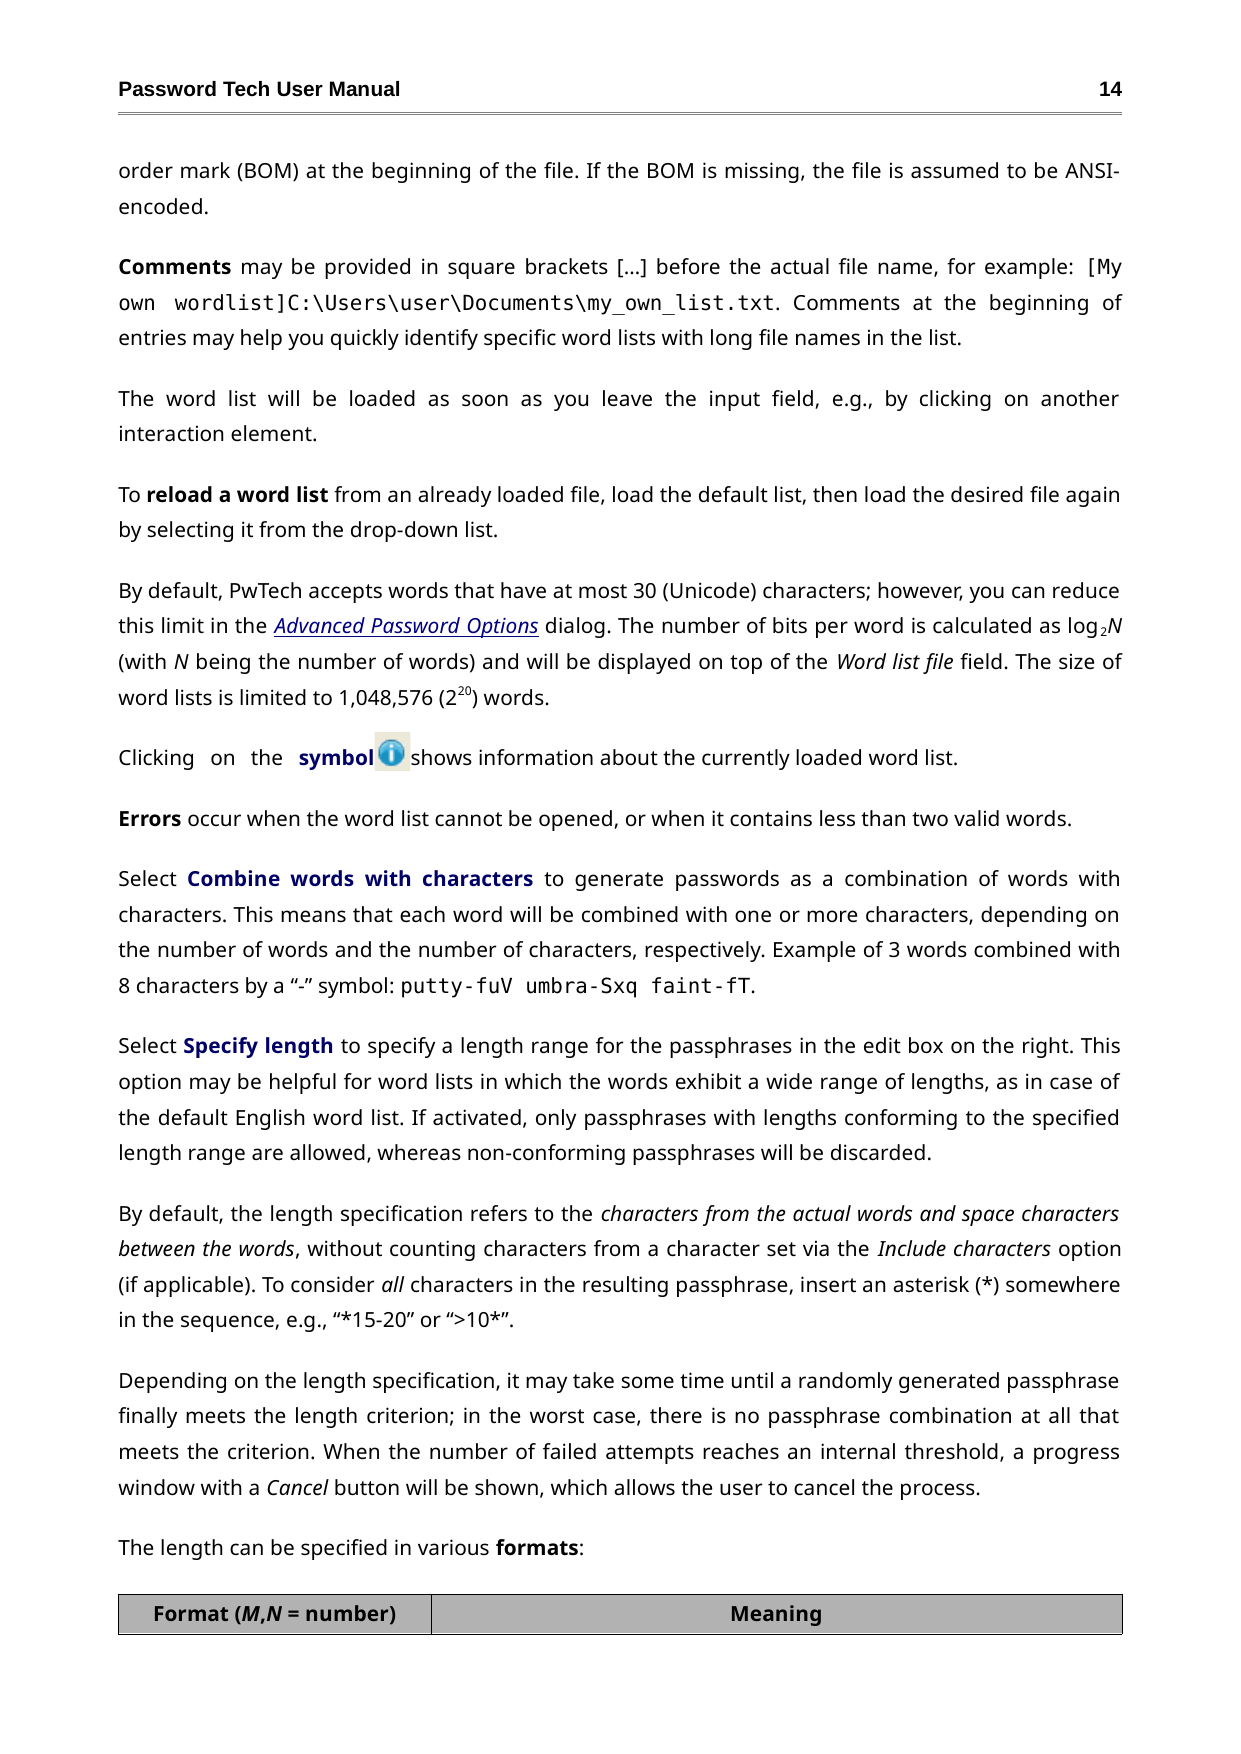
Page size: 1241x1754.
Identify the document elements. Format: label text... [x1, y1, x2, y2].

text To reload a word list from an already loaded file, load the default list, then load the desired file again by selecting it from the drop-down list. [118, 480, 1122, 544]
table_header Meaning [432, 1595, 1122, 1633]
text By default, the length specification refers to the characters from the actual words and space characters between the words, without counting characters from a character set via the Include characters option (if applicable). To consider all characters in the resulting passphrase, insert an asterisk (*) somewhere in the sequence, e.g., “*15-20” or “>10*”. [118, 1198, 1122, 1334]
table_header Format (M,N = number) [119, 1595, 431, 1633]
text Clicking on the symbol shows information about the currently loaded word list. [118, 743, 1122, 772]
text The length can be specified in various formats: [118, 1533, 1122, 1562]
text The word list will be loaded as soon as you leave the input field, e.g., by clicking on another interaction element. [118, 384, 1122, 448]
text Select Specify length to specify a length range for the passphrases in the edit box on the right. This option may be helpful for word lists in which the words exhibit a wide range of lengths, as in case of the default English word list. If activated, only passphrases with lengths conforming to the specified length range are allowed, whereas non-conforming passphrases will be discarded. [118, 1031, 1122, 1167]
text order mark (BOM) at the beginning of the file. If the BOM is missing, the file is assumed to be ANSI-encoded. [118, 156, 1122, 220]
text Comments may be provided in square brackets […] before the actual file name, for example: [My own wordlist]C:\Users\user\Documents\my_own_list.txt. Comments at the beginning of entries may help you quickly identify specific word lists with long file names in the list. [118, 252, 1122, 352]
text Depending on the length specification, it may take some time until a randomly generated passphrase finally meets the length criterion; in the worst case, there is no passphrase combination at all that meets the criterion. When the number of failed attempts reaches an internal threshold, a progress window with a Cancel button will be shown, which allows the user to cancel the process. [118, 1366, 1122, 1501]
text Select Combine words with characters to generate passwords as a combination of words with characters. This means that each word will be combined with one or more characters, depending on the number of words and the number of characters, respectively. Example of 3 words combined with 8 characters by a “-” symbol: putty-fuV umbra-Sxq faint-fT. [118, 864, 1122, 999]
text Errors occur when the word list cannot be opened, or when it contains less than two valid words. [118, 803, 1122, 832]
text By default, PwTech accepts words that have at most 30 (Unicode) characters; however, you can reduce this limit in the Advanced Password Options dialog. The number of bits per word is calculated as log2N (with N being the number of words) and will be displayed on top of the Word list file field. The size of word lists is limited to 1,048,576 (220) words. [118, 576, 1122, 711]
picture [374, 732, 411, 771]
